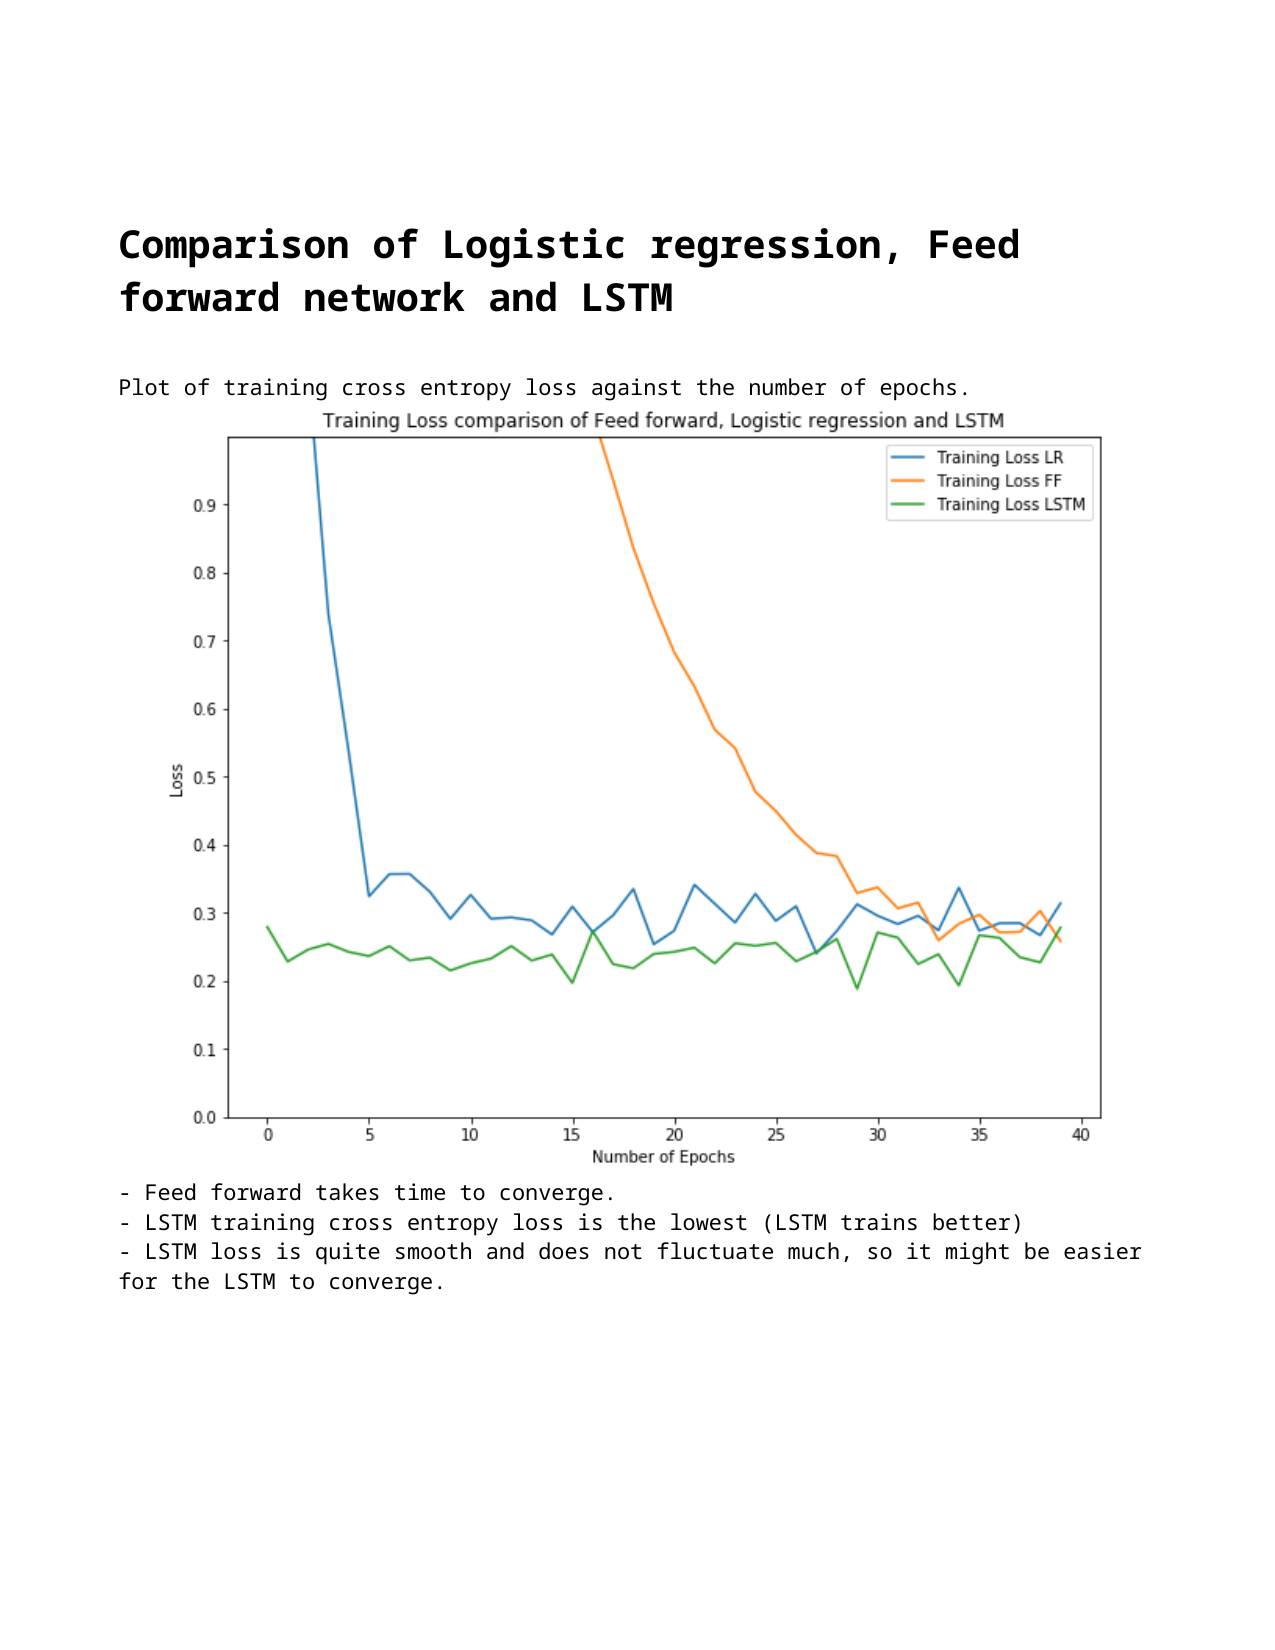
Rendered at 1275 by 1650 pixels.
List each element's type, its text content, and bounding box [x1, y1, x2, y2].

text Plot of training cross entropy loss against the number of epochs. [118, 372, 1157, 402]
text Comparison of Logistic regression, Feed forward network and LSTM [118, 217, 1157, 322]
text - LSTM loss is quite smooth and does not fluctuate much, so it might be easier for the LSTM to converge. [118, 1236, 1157, 1296]
picture [159, 401, 1116, 1177]
text - LSTM training cross entropy loss is the lowest (LSTM trains better) [118, 1206, 1157, 1236]
text - Feed forward takes time to converge. [118, 402, 1157, 1206]
